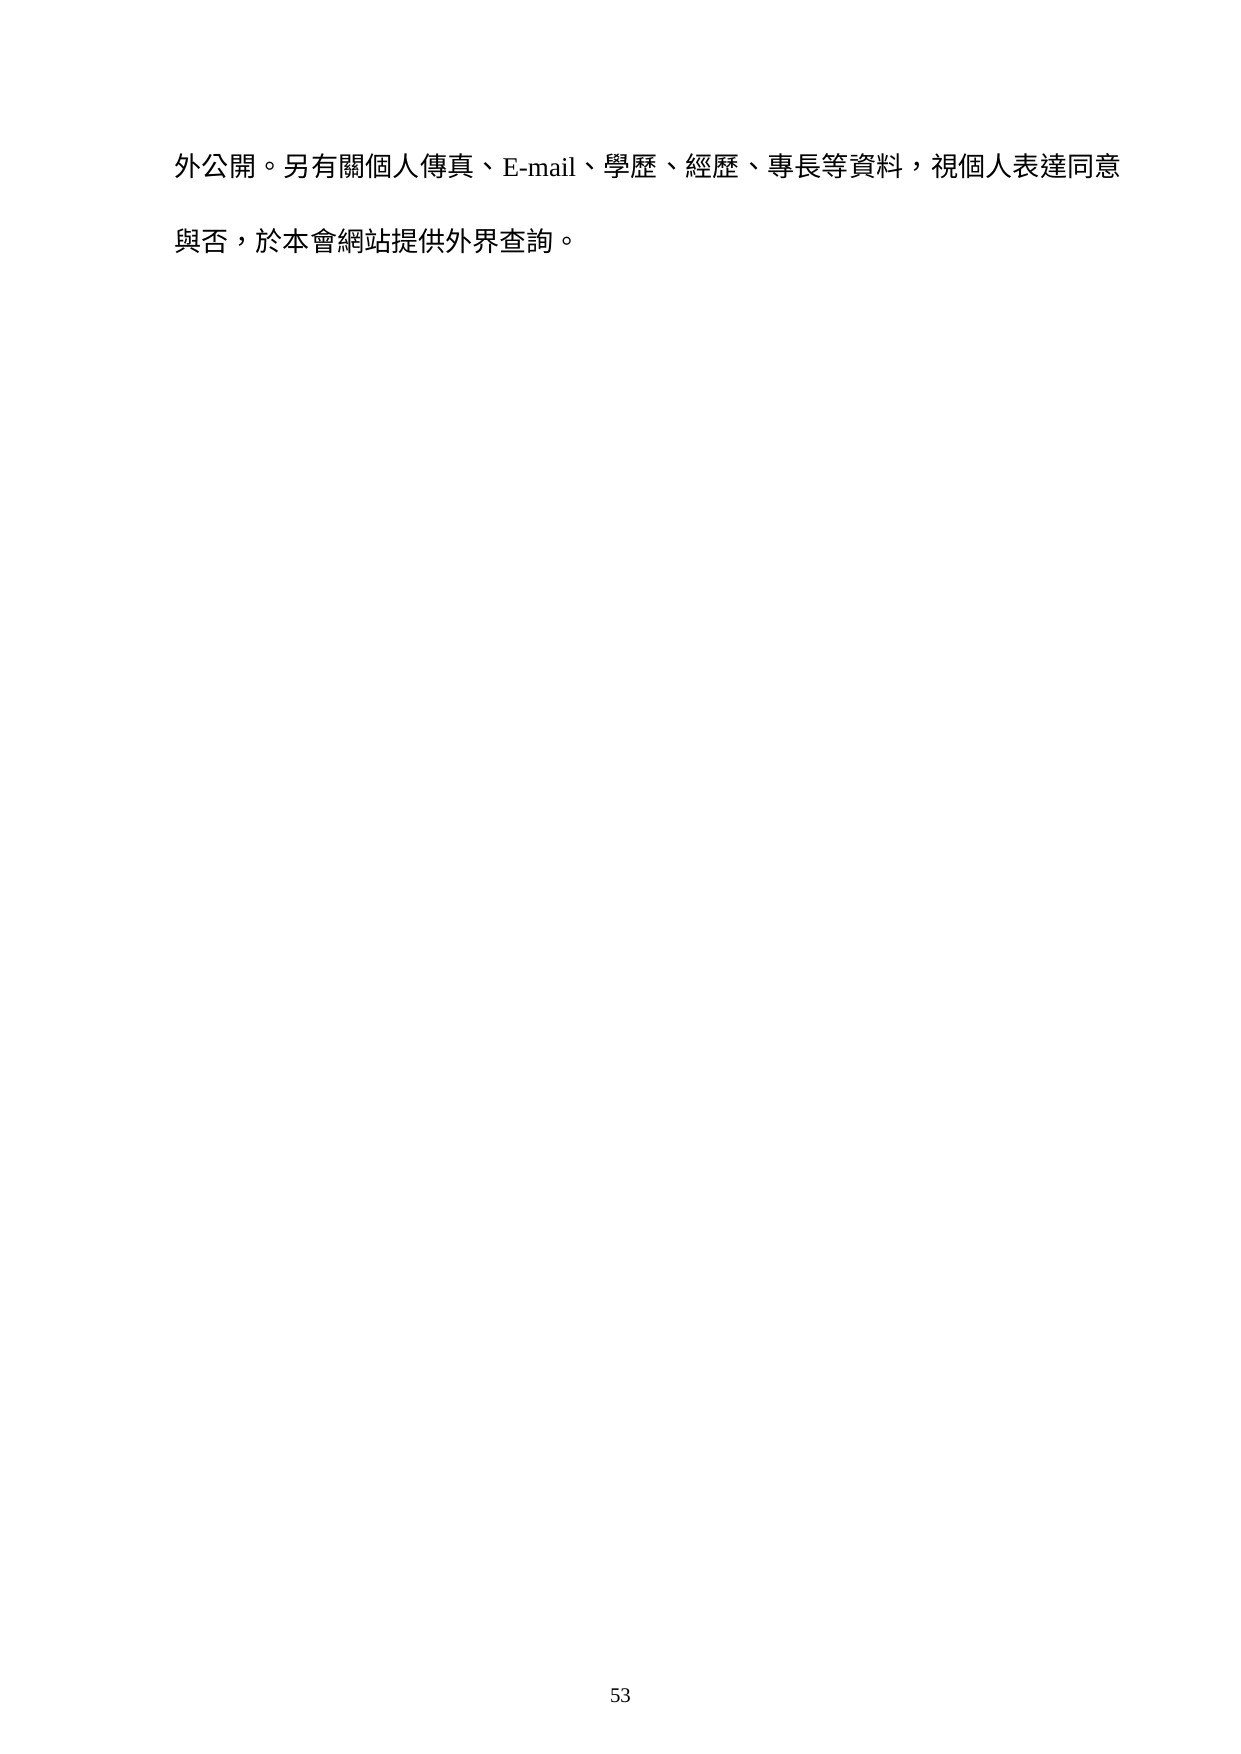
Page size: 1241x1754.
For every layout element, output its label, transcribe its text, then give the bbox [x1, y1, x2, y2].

list 研究人才基本資料中，有關個人的姓名、服務機關、連絡電話（公）及著作目錄等，將於本會網站，提供外界查詢；至於個人身分證號碼、連絡電話（私）、戶籍地址、出生年月日等個人私密資料，依「個人資料保護法」之規定，不對外公開。另有關個人傳真、E-mail、學歷、經歷、專長等資料，視個人表達同意與否，於本會網站提供外界查詢。 [118, 127, 1122, 277]
